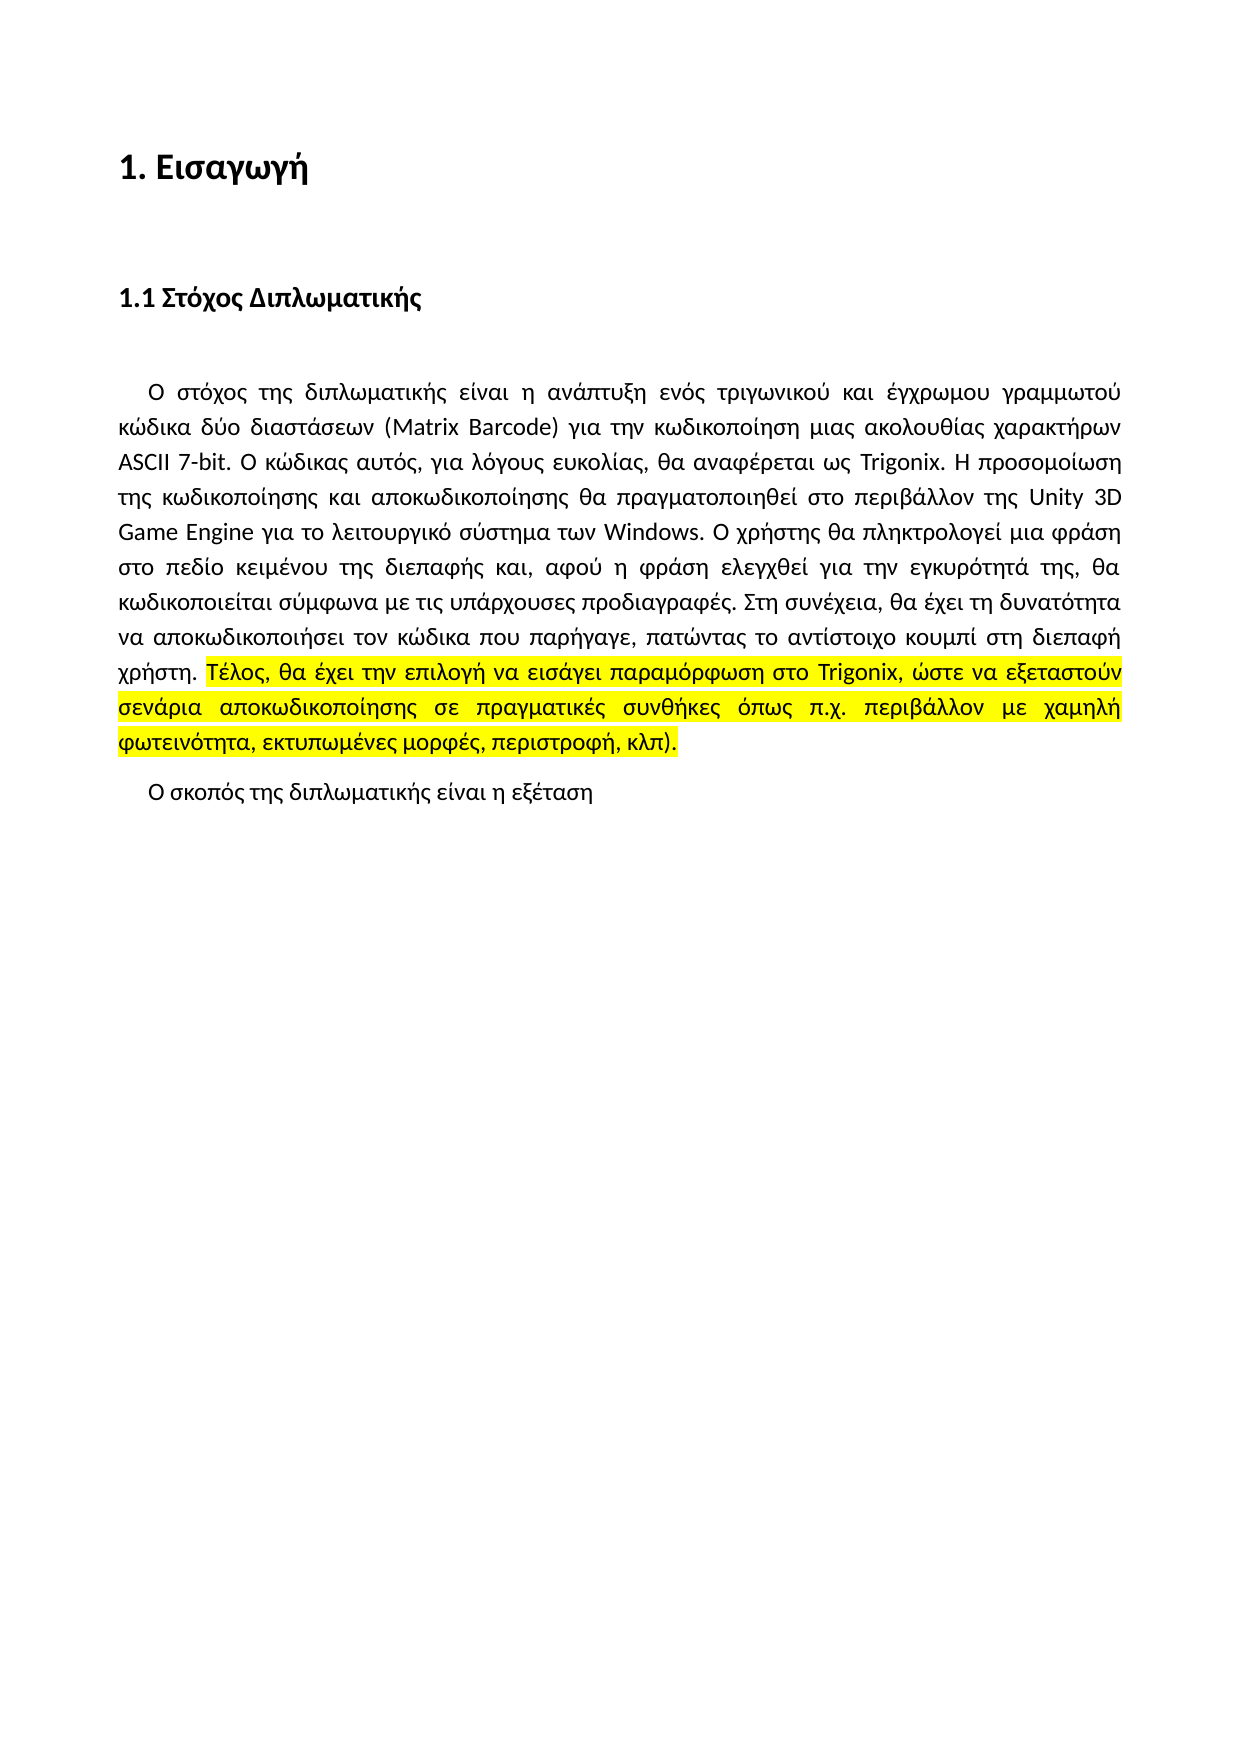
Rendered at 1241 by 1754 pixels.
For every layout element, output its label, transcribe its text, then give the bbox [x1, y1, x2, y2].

subtitle 1.1 Στόχος Διπλωματικής [118, 279, 1122, 314]
text Ο στόχος της διπλωματικής είναι η ανάπτυξη ενός τριγωνικού και έγχρωμου γραμμωτού κώδικα δύο διαστάσεων (Matrix Barcode) για την κωδικοποίηση μιας ακολουθίας χαρακτήρων ASCII 7-bit. Ο κώδικας αυτός, για λόγους ευκολίας, θα αναφέρεται ως Trigonix. Η προσομοίωση της κωδικοποίησης και αποκωδικοποίησης θα πραγματοποιηθεί στο περιβάλλον της Unity 3D Game Engine για το λειτουργικό σύστημα των Windows. Ο χρήστης θα πληκτρολογεί μια φράση στο πεδίο κειμένου της διεπαφής και, αφού η φράση ελεγχθεί για την εγκυρότητά της, θα κωδικοποιείται σύμφωνα με τις υπάρχουσες προδιαγραφές. Στη συνέχεια, θα έχει τη δυνατότητα να αποκωδικοποιήσει τον κώδικα που παρήγαγε, πατώντας το αντίστοιχο κουμπί στη διεπαφή χρήστη. Τέλος, θα έχει την επιλογή να εισάγει παραμόρφωση στο Trigonix, ώστε να εξεταστούν σενάρια αποκωδικοποίησης σε πραγματικές συνθήκες όπως π.χ. περιβάλλον με χαμηλή φωτεινότητα, εκτυπωμένες μορφές, περιστροφή, κλπ). [118, 376, 1122, 757]
text Ο σκοπός της διπλωματικής είναι η εξέταση [118, 776, 1122, 807]
subtitle 1. Εισαγωγή [118, 143, 1122, 189]
